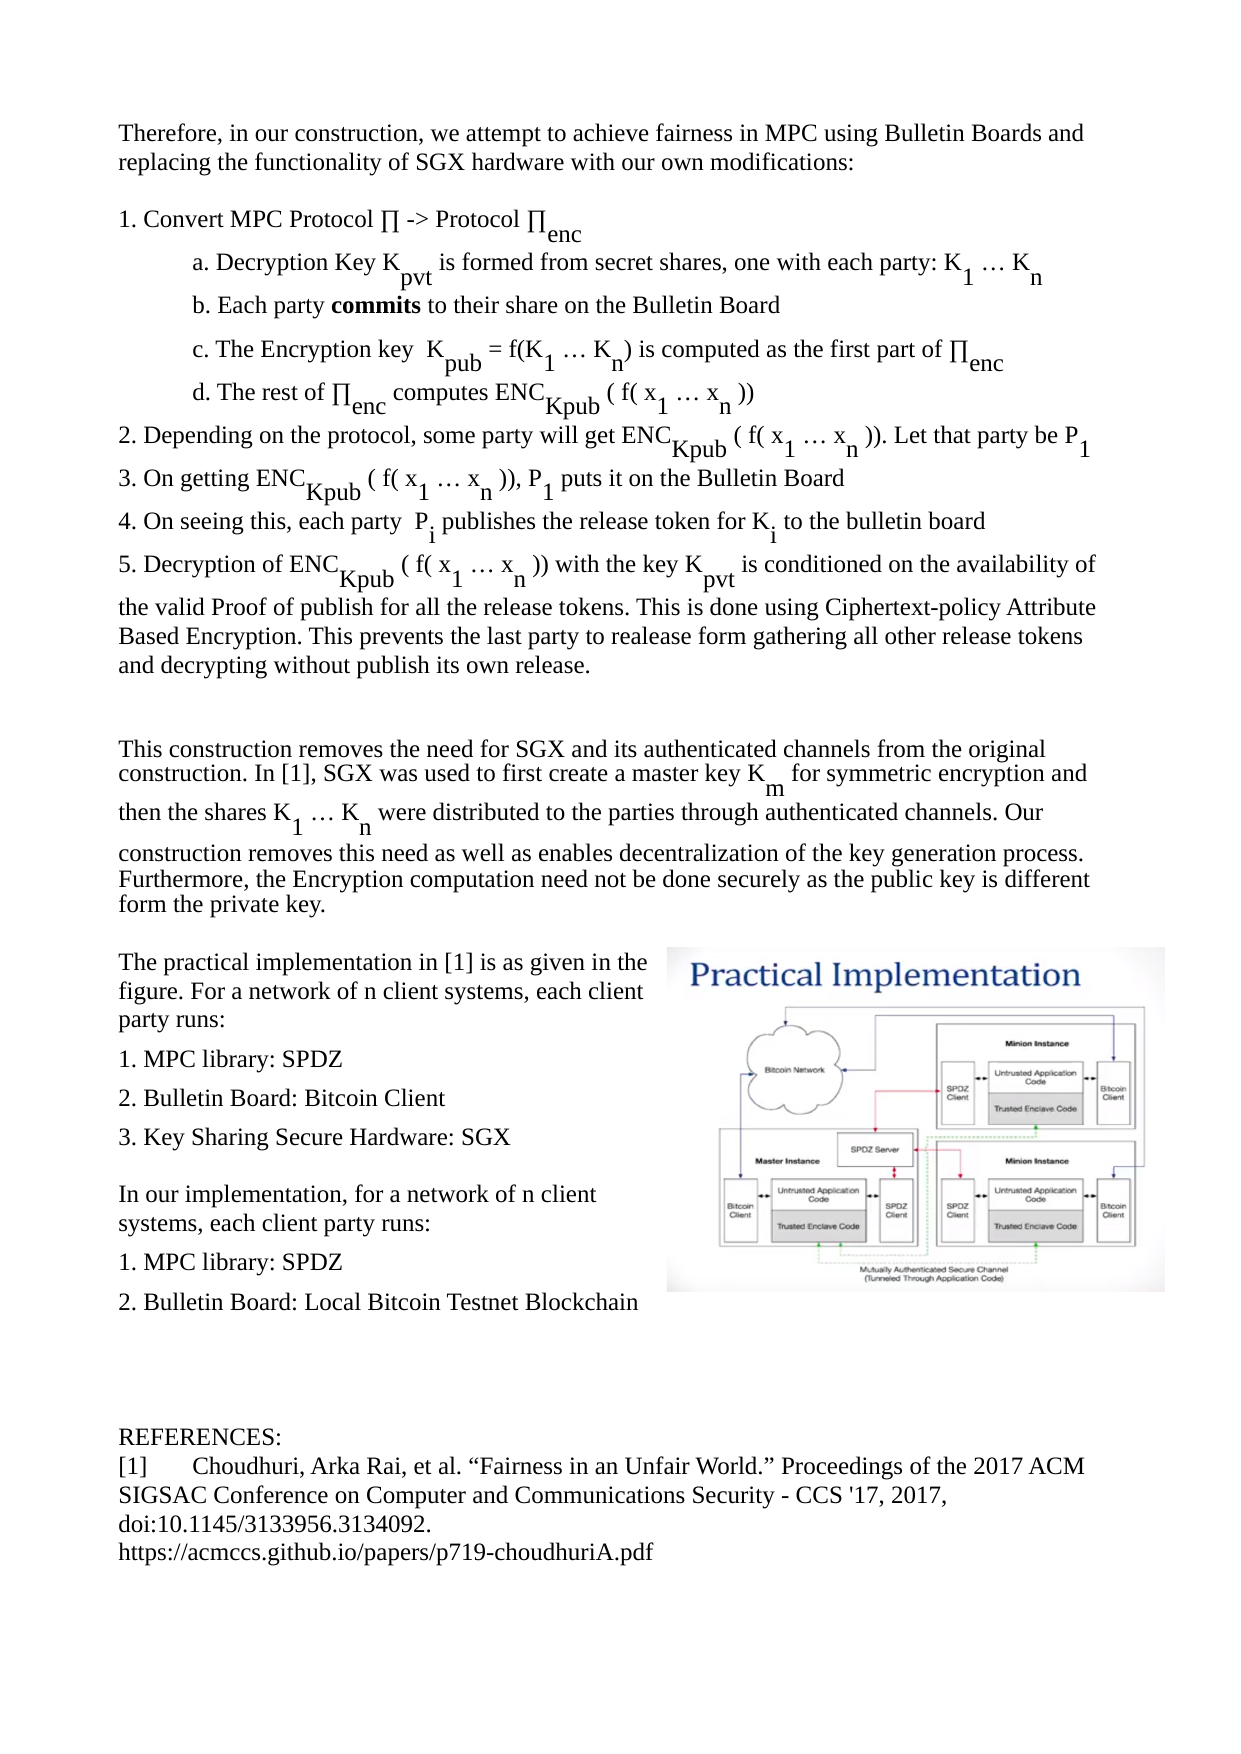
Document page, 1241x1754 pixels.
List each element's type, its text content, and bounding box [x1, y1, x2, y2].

title 2. Bulletin Board: Bitcoin Client [118, 1083, 948, 1112]
text https://acmccs.github.io/papers/p719-choudhuriA.pdf [118, 1537, 1122, 1566]
text b. Each party commits to their share on the Bulletin Board [118, 291, 1122, 334]
text d. The rest of ∏enc computes ENCKpub ( f( x1 … xn )) [118, 377, 1122, 420]
text Therefore, in our construction, we attempt to achieve fairness in MPC using Bulletin Boards and replacing the functionality of SGX hardware with our own modifications: [118, 118, 1122, 176]
text 3. On getting ENCKpub ( f( x1 … xn )), P1 puts it on the Bulletin Board [118, 463, 1122, 506]
text [1] Choudhuri, Arka Rai, et al. “Fairness in an Unfair World.” Proceedings of the 2017 ACM SIGSAC Conference on Computer and Communications Security - CCS '17, 2017, doi:10.1145/3133956.3134092. [118, 1451, 1122, 1537]
text The practical implementation in [1] is as given in the figure. For a network of n client systems, each client party runs: [118, 947, 948, 1033]
title 1. MPC library: SPDZ [118, 1247, 948, 1276]
text 1. Convert MPC Protocol ∏ -> Protocol ∏enc [118, 204, 1122, 247]
title 1. MPC library: SPDZ [118, 1044, 948, 1072]
picture [948, 947, 1165, 1292]
text a. Decryption Key Kpvt is formed from secret shares, one with each party: K1 … Kn [118, 247, 1122, 291]
text c. The Encryption key Kpub = f(K1 … Kn) is computed as the first part of ∏enc [118, 334, 1122, 377]
text 4. On seeing this, each party Pi publishes the release token for Ki to the bulletin board [118, 506, 1122, 549]
title This construction removes the need for SGX and its authenticated channels from the original construction. In [1], SGX was used to first create a master key Km for symmetric encryption and then the shares K1 … Kn were distributed to the parties through authenticated channels. Our construction removes this need as well as enables decentralization of the key generation process. Furthermore, the Encryption computation need not be done securely as the public key is different form the private key. [118, 737, 1122, 918]
text 5. Decryption of ENCKpub ( f( x1 … xn )) with the key Kpvt is conditioned on the availability of the valid Proof of publish for all the release tokens. This is done using Ciphertext-policy Attribute Based Encryption. This prevents the last party to realease form gathering all other release tokens and decrypting without publish its own release. [118, 549, 1122, 679]
text REFERENCES: [118, 1422, 1122, 1451]
title 3. Key Sharing Secure Hardware: SGX [118, 1122, 948, 1151]
title 2. Bulletin Board: Local Bitcoin Testnet Blockchain [118, 1287, 1122, 1315]
text In our implementation, for a network of n client systems, each client party runs: [118, 1179, 948, 1237]
text 2. Depending on the protocol, some party will get ENCKpub ( f( x1 … xn )). Let that party be P1 [118, 420, 1122, 463]
